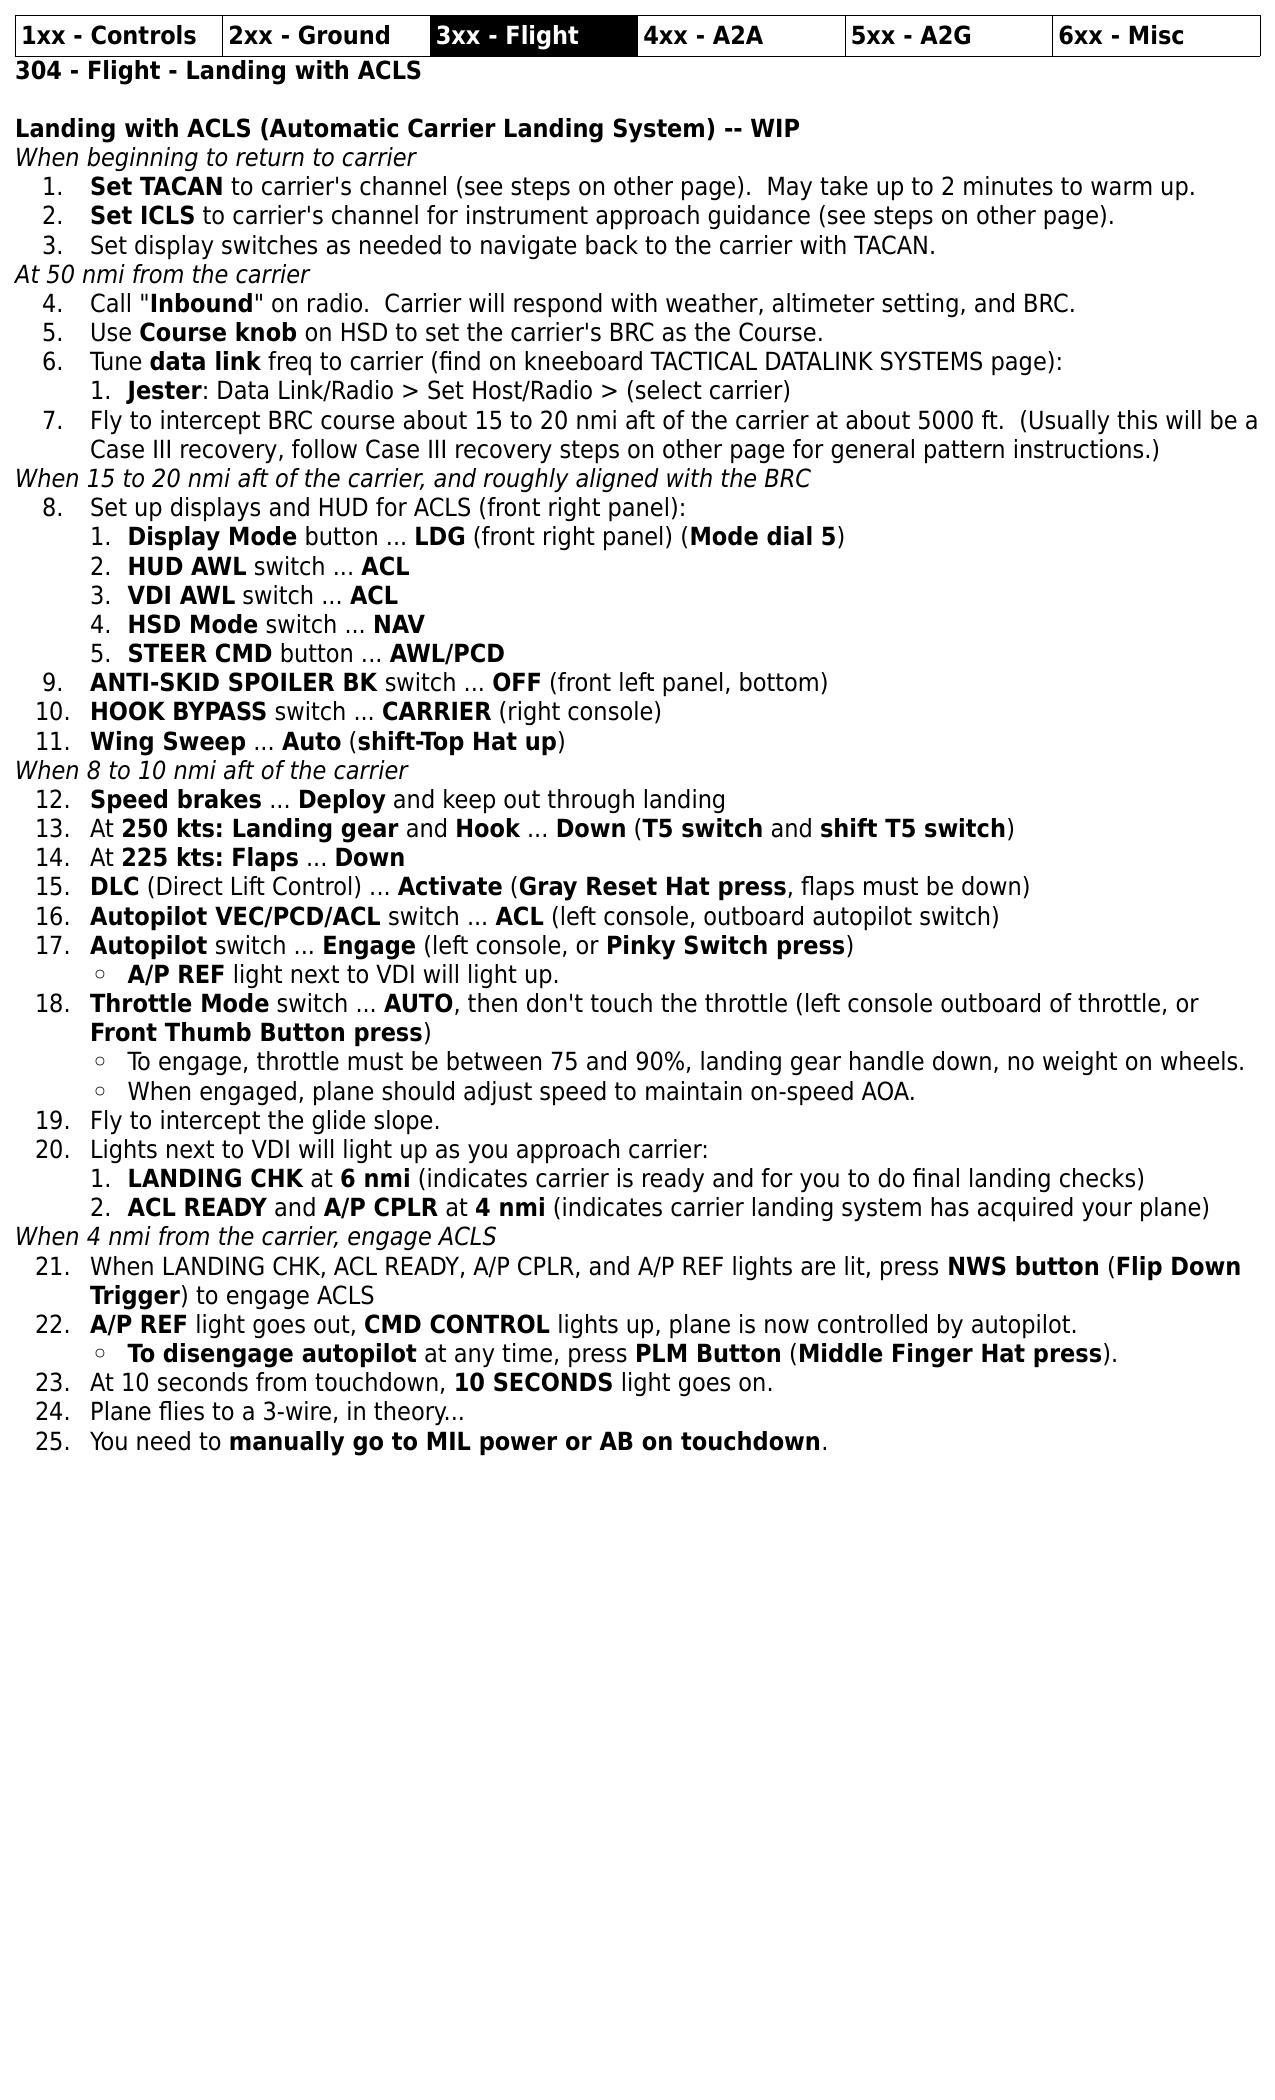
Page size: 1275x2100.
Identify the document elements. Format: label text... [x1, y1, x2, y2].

list ANTI-SKID SPOILER BK switch ... OFF (front left panel, bottom) [52, 668, 1260, 697]
list HSD Mode switch ... NAV [90, 610, 1260, 639]
list Autopilot VEC/PCD/ACL switch ... ACL (left console, outboard autopilot switch) [52, 902, 1260, 931]
list Jester: Data Link/Radio > Set Host/Radio > (select carrier) [90, 377, 1260, 406]
list When LANDING CHK, ACL READY, A/P CPLR, and A/P REF lights are lit, press NWS button (Flip Down Trigger) to engage ACLS [52, 1252, 1260, 1310]
list Set TACAN to carrier's channel (see steps on other page). May take up to 2 minutes to warm up. [52, 172, 1260, 202]
list STEER CMD button ... AWL/PCD [90, 639, 1260, 668]
text When 4 nmi from the carrier, engage ACLS [15, 1222, 1260, 1252]
text Landing with ACLS (Automatic Carrier Landing System) -- WIP [15, 114, 1260, 143]
list Set ICLS to carrier's channel for instrument approach guidance (see steps on other page). [52, 202, 1260, 231]
list Wing Sweep ... Auto (shift-Top Hat up) [52, 727, 1260, 756]
list Speed brakes ... Deploy and keep out through landing [52, 785, 1260, 814]
list HOOK BYPASS switch ... CARRIER (right console) [52, 697, 1260, 727]
table_header 2xx - Ground [223, 16, 430, 56]
list DLC (Direct Lift Control) ... Activate (Gray Reset Hat press, flaps must be down) [52, 872, 1260, 902]
list Autopilot switch ... Engage (left console, or Pinky Switch press) [52, 931, 1260, 960]
text At 50 nmi from the carrier [15, 260, 1260, 289]
list To engage, throttle must be between 75 and 90%, landing gear handle down, no weight on wheels. [90, 1047, 1260, 1077]
list ACL READY and A/P CPLR at 4 nmi (indicates carrier landing system has acquired your plane) [90, 1193, 1260, 1222]
list When engaged, plane should adjust speed to maintain on-speed AOA. [90, 1077, 1260, 1106]
list You need to manually go to MIL power or AB on touchdown. [52, 1427, 1260, 1456]
list Lights next to VDI will light up as you approach carrier: [52, 1135, 1260, 1164]
text When 15 to 20 nmi aft of the carrier, and roughly aligned with the BRC [15, 464, 1260, 493]
list LANDING CHK at 6 nmi (indicates carrier is ready and for you to do final landing checks) [90, 1164, 1260, 1193]
list Set up displays and HUD for ACLS (front right panel): [52, 493, 1260, 522]
table_header 3xx - Flight [431, 16, 637, 56]
list Tune data link freq to carrier (find on kneeboard TACTICAL DATALINK SYSTEMS page): [52, 347, 1260, 377]
list Fly to intercept the glide slope. [52, 1106, 1260, 1135]
list At 10 seconds from touchdown, 10 SECONDS light goes on. [52, 1368, 1260, 1397]
list VDI AWL switch ... ACL [90, 581, 1260, 610]
list Call "Inbound" on radio. Carrier will respond with weather, altimeter setting, and BRC. [52, 289, 1260, 318]
list Display Mode button ... LDG (front right panel) (Mode dial 5) [90, 522, 1260, 552]
list Throttle Mode switch ... AUTO, then don't touch the throttle (left console outboard of throttle, or Front Thumb Button press) [52, 989, 1260, 1047]
list Plane flies to a 3-wire, in theory... [52, 1397, 1260, 1427]
text When beginning to return to carrier [15, 143, 1260, 172]
table_header 4xx - A2A [638, 16, 845, 56]
list HUD AWL switch ... ACL [90, 552, 1260, 581]
list At 250 kts: Landing gear and Hook ... Down (T5 switch and shift T5 switch) [52, 814, 1260, 843]
text 304 - Flight - Landing with ACLS [15, 57, 1260, 85]
text When 8 to 10 nmi aft of the carrier [15, 756, 1260, 785]
table_header 1xx - Controls [16, 16, 222, 56]
list A/P REF light goes out, CMD CONTROL lights up, plane is now controlled by autopilot. [52, 1310, 1260, 1339]
table_header 5xx - A2G [846, 16, 1052, 56]
list A/P REF light next to VDI will light up. [90, 960, 1260, 989]
list To disengage autopilot at any time, press PLM Button (Middle Finger Hat press). [90, 1339, 1260, 1368]
list At 225 kts: Flaps ... Down [52, 843, 1260, 872]
list Use Course knob on HSD to set the carrier's BRC as the Course. [52, 318, 1260, 347]
list Set display switches as needed to navigate back to the carrier with TACAN. [52, 231, 1260, 260]
list Fly to intercept BRC course about 15 to 20 nmi aft of the carrier at about 5000 ft. (Usually this will be a Case III recovery, follow Case III recovery steps on other page for general pattern instructions.) [52, 406, 1260, 464]
table_header 6xx - Misc [1053, 16, 1260, 56]
